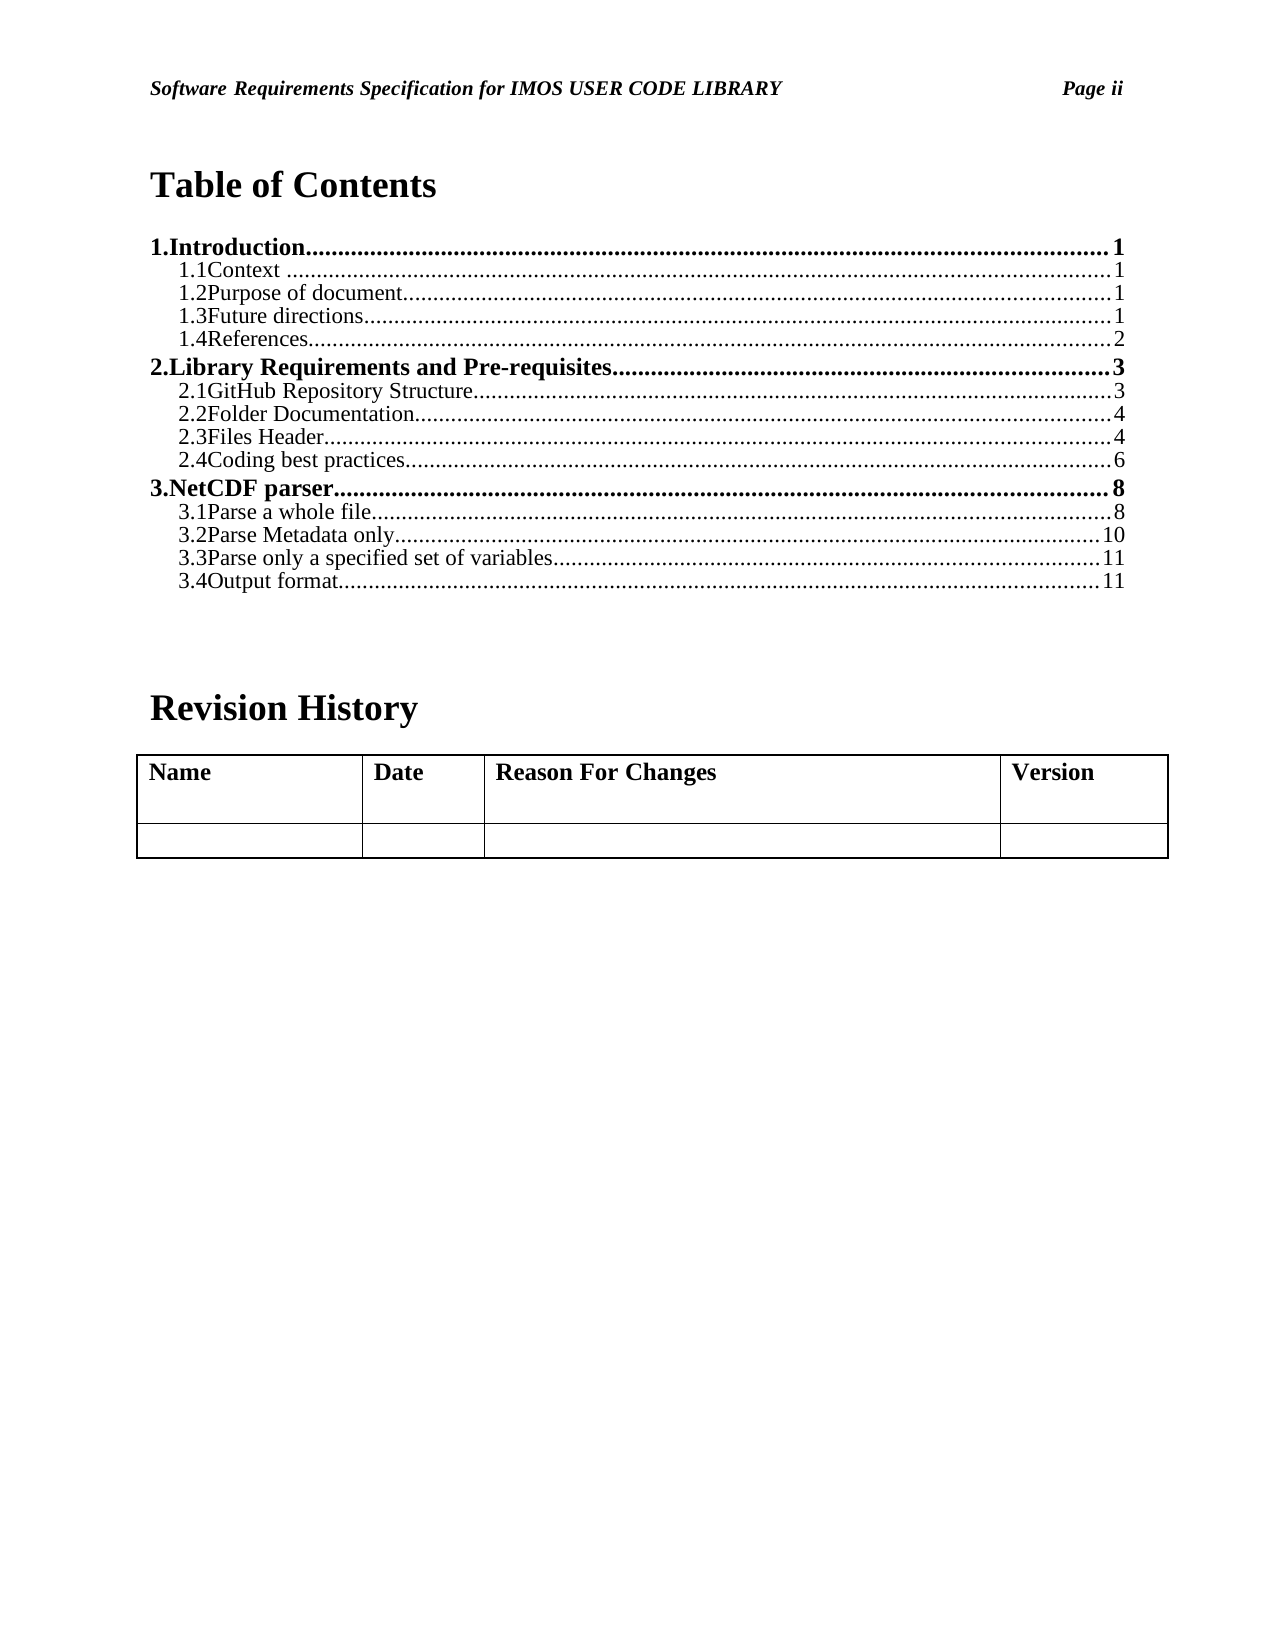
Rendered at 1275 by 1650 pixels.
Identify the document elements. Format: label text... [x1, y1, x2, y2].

text 3.2Parse Metadata only 10 [178, 524, 1125, 547]
text 3.4Output format 11 [178, 570, 1125, 593]
text 1.2Purpose of document 1 [178, 282, 1125, 305]
table_cell [1001, 824, 1167, 857]
text 2.1GitHub Repository Structure 3 [178, 380, 1125, 403]
text 1.Introduction 1 [150, 237, 1125, 259]
table_header Date [363, 756, 484, 789]
text 2.3Files Header 4 [178, 426, 1125, 449]
table_header Name [138, 756, 362, 789]
text 1.3Future directions 1 [178, 305, 1125, 328]
table_cell [485, 789, 1000, 822]
text 3.1Parse a whole file 8 [178, 501, 1125, 524]
text 1.1Context 1 [178, 259, 1125, 282]
table_cell [138, 789, 362, 822]
table_header Reason For Changes [485, 756, 1000, 789]
text 1.4References 2 [178, 328, 1125, 351]
table_cell [138, 824, 362, 857]
table_cell [485, 824, 1000, 857]
table_header Version [1001, 756, 1167, 789]
text 2.4Coding best practices 6 [178, 449, 1125, 472]
table_cell [1001, 789, 1167, 822]
text 3.3Parse only a specified set of variables 11 [178, 547, 1125, 570]
text Table of Contents [150, 162, 1125, 205]
table_cell [363, 789, 484, 822]
table_cell [363, 824, 484, 857]
text 3.NetCDF parser 8 [150, 478, 1125, 501]
text 2.2Folder Documentation 4 [178, 403, 1125, 426]
text Revision History [150, 686, 1125, 729]
text 2.Library Requirements and Pre-requisites 3 [150, 357, 1125, 380]
